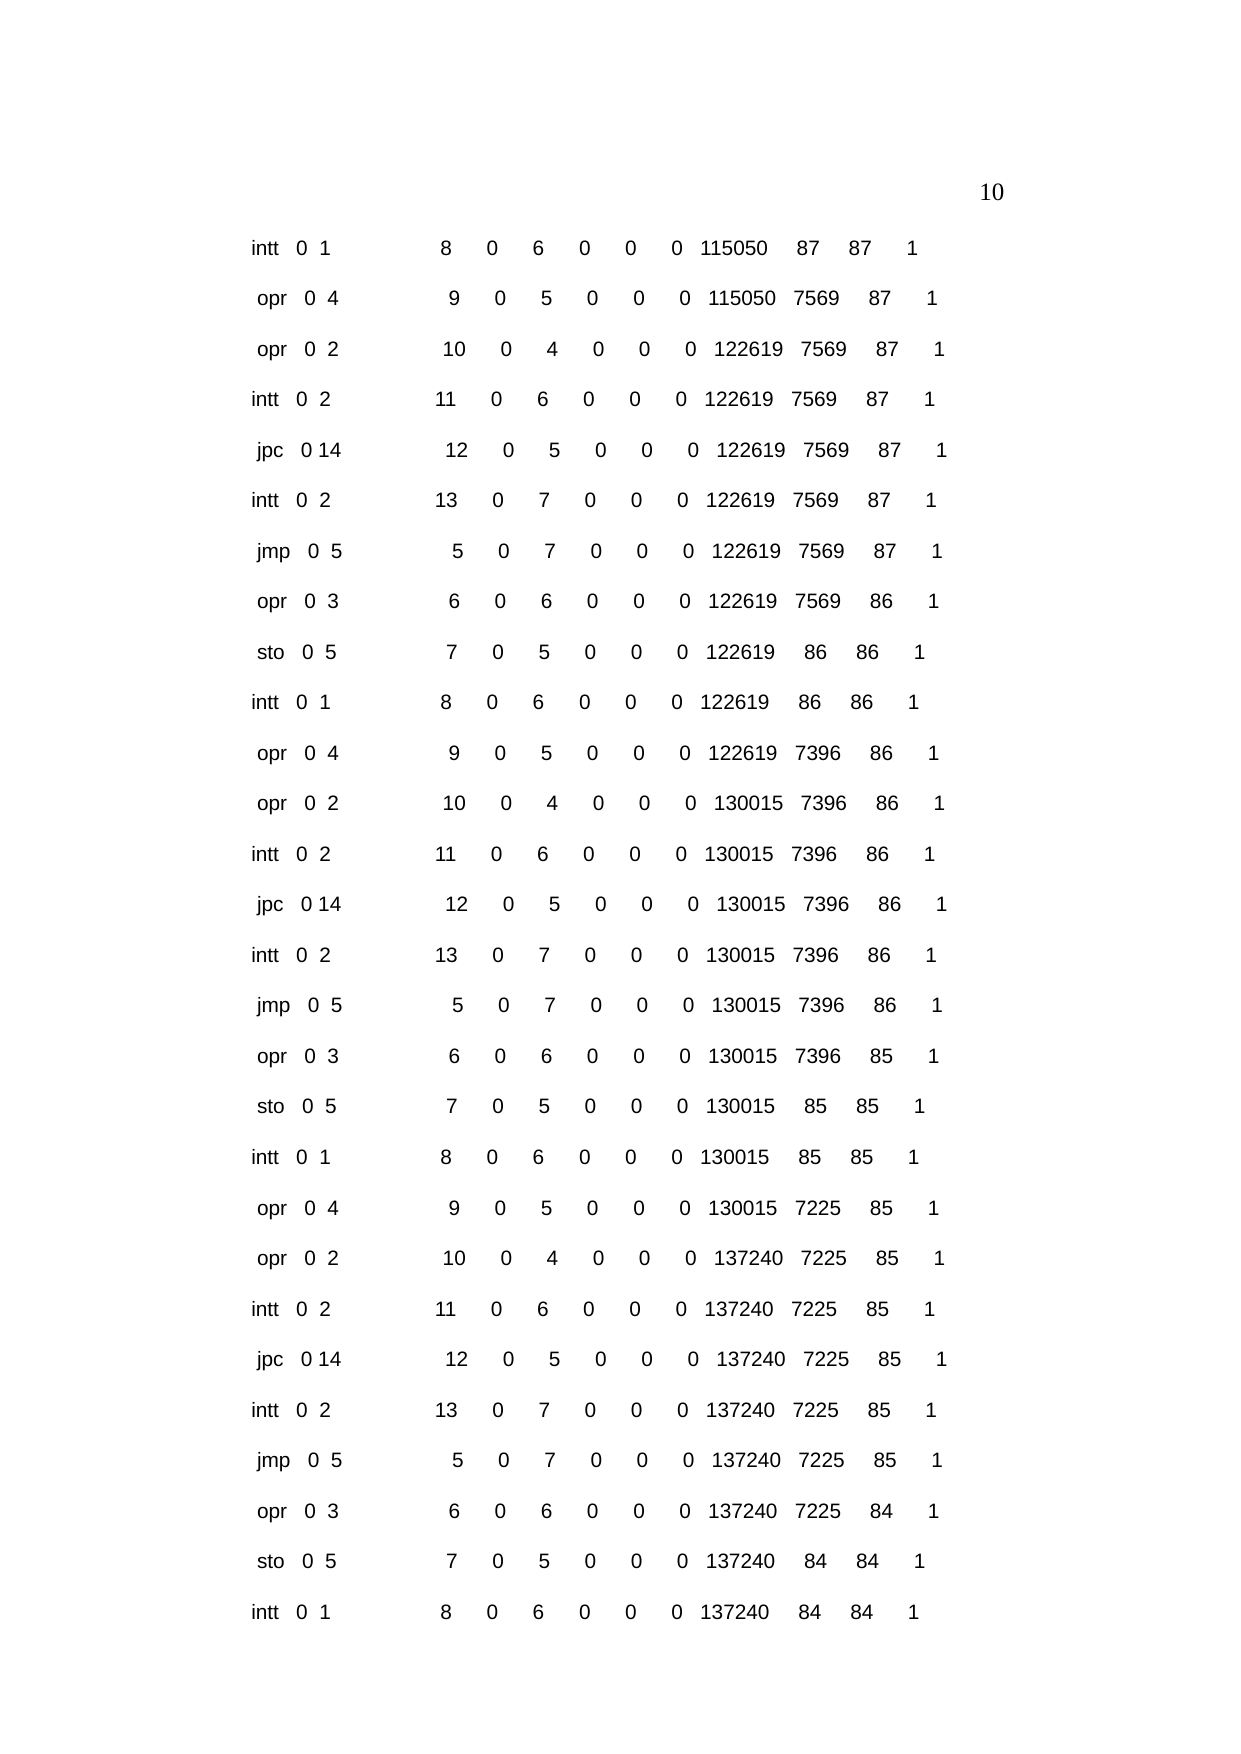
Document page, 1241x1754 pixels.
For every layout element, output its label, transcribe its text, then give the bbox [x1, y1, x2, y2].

text intt 0 2 11 0 6 0 0 0 122619 7569 87 1 [251, 387, 1122, 411]
text sto 0 5 7 0 5 0 0 0 137240 84 84 1 [251, 1549, 1122, 1573]
text opr 0 2 10 0 4 0 0 0 137240 7225 85 1 [251, 1246, 1122, 1270]
text opr 0 3 6 0 6 0 0 0 122619 7569 86 1 [251, 589, 1122, 613]
text jmp 0 5 5 0 7 0 0 0 137240 7225 85 1 [251, 1448, 1122, 1472]
text opr 0 4 9 0 5 0 0 0 130015 7225 85 1 [251, 1195, 1122, 1219]
text intt 0 2 13 0 7 0 0 0 137240 7225 85 1 [251, 1397, 1122, 1421]
text intt 0 1 8 0 6 0 0 0 115050 87 87 1 [251, 235, 1122, 259]
text intt 0 2 11 0 6 0 0 0 130015 7396 86 1 [251, 842, 1122, 866]
text intt 0 1 8 0 6 0 0 0 122619 86 86 1 [251, 690, 1122, 714]
text opr 0 2 10 0 4 0 0 0 122619 7569 87 1 [251, 336, 1122, 360]
text intt 0 1 8 0 6 0 0 0 137240 84 84 1 [251, 1599, 1122, 1623]
text sto 0 5 7 0 5 0 0 0 122619 86 86 1 [251, 639, 1122, 663]
text jpc 0 14 12 0 5 0 0 0 122619 7569 87 1 [251, 437, 1122, 461]
text intt 0 2 11 0 6 0 0 0 137240 7225 85 1 [251, 1296, 1122, 1320]
text jpc 0 14 12 0 5 0 0 0 130015 7396 86 1 [251, 892, 1122, 916]
text opr 0 4 9 0 5 0 0 0 115050 7569 87 1 [251, 286, 1122, 310]
text sto 0 5 7 0 5 0 0 0 130015 85 85 1 [251, 1094, 1122, 1118]
text jmp 0 5 5 0 7 0 0 0 122619 7569 87 1 [251, 538, 1122, 562]
text jmp 0 5 5 0 7 0 0 0 130015 7396 86 1 [251, 993, 1122, 1017]
text opr 0 3 6 0 6 0 0 0 130015 7396 85 1 [251, 1044, 1122, 1068]
text intt 0 2 13 0 7 0 0 0 130015 7396 86 1 [251, 943, 1122, 967]
text opr 0 2 10 0 4 0 0 0 130015 7396 86 1 [251, 791, 1122, 815]
text opr 0 4 9 0 5 0 0 0 122619 7396 86 1 [251, 741, 1122, 764]
text intt 0 2 13 0 7 0 0 0 122619 7569 87 1 [251, 488, 1122, 512]
text jpc 0 14 12 0 5 0 0 0 137240 7225 85 1 [251, 1347, 1122, 1371]
text opr 0 3 6 0 6 0 0 0 137240 7225 84 1 [251, 1498, 1122, 1522]
text intt 0 1 8 0 6 0 0 0 130015 85 85 1 [251, 1145, 1122, 1169]
